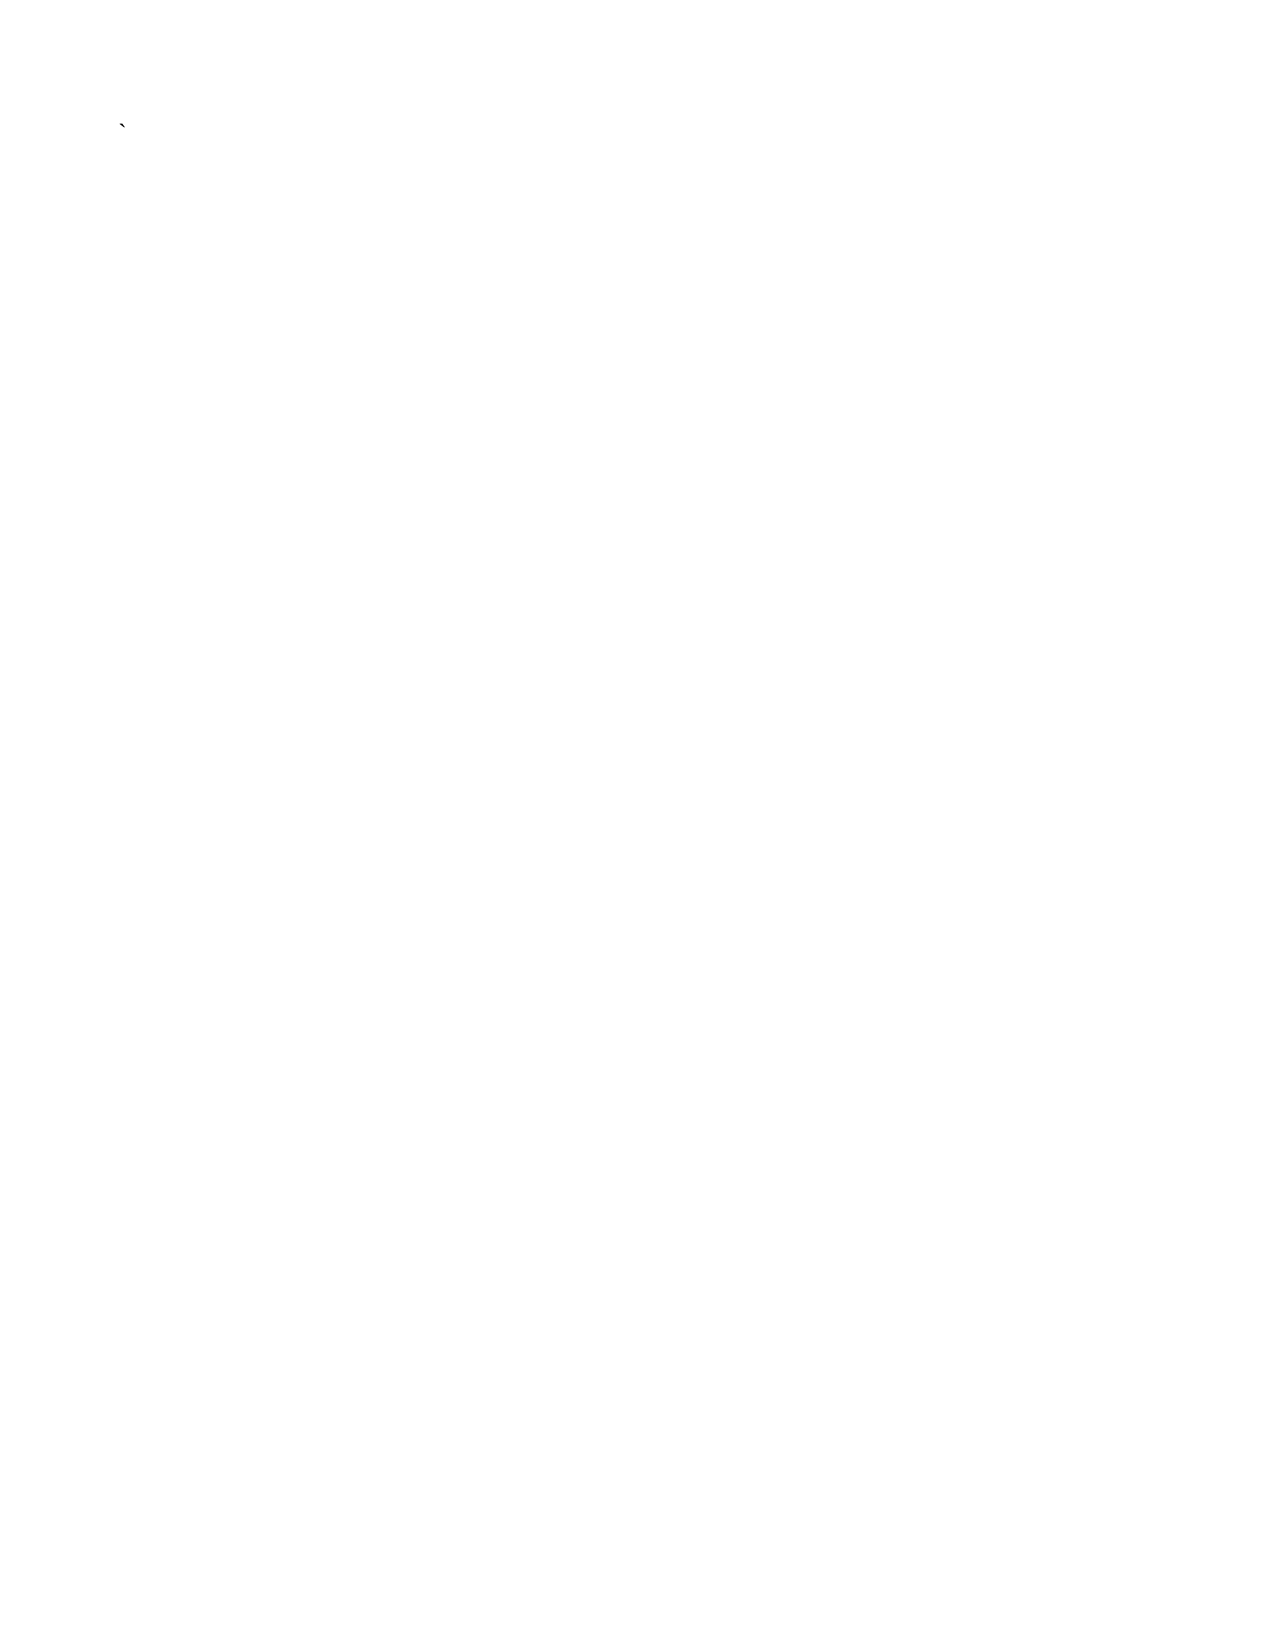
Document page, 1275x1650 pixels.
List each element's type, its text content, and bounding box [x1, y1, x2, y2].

text ` [118, 118, 1157, 147]
